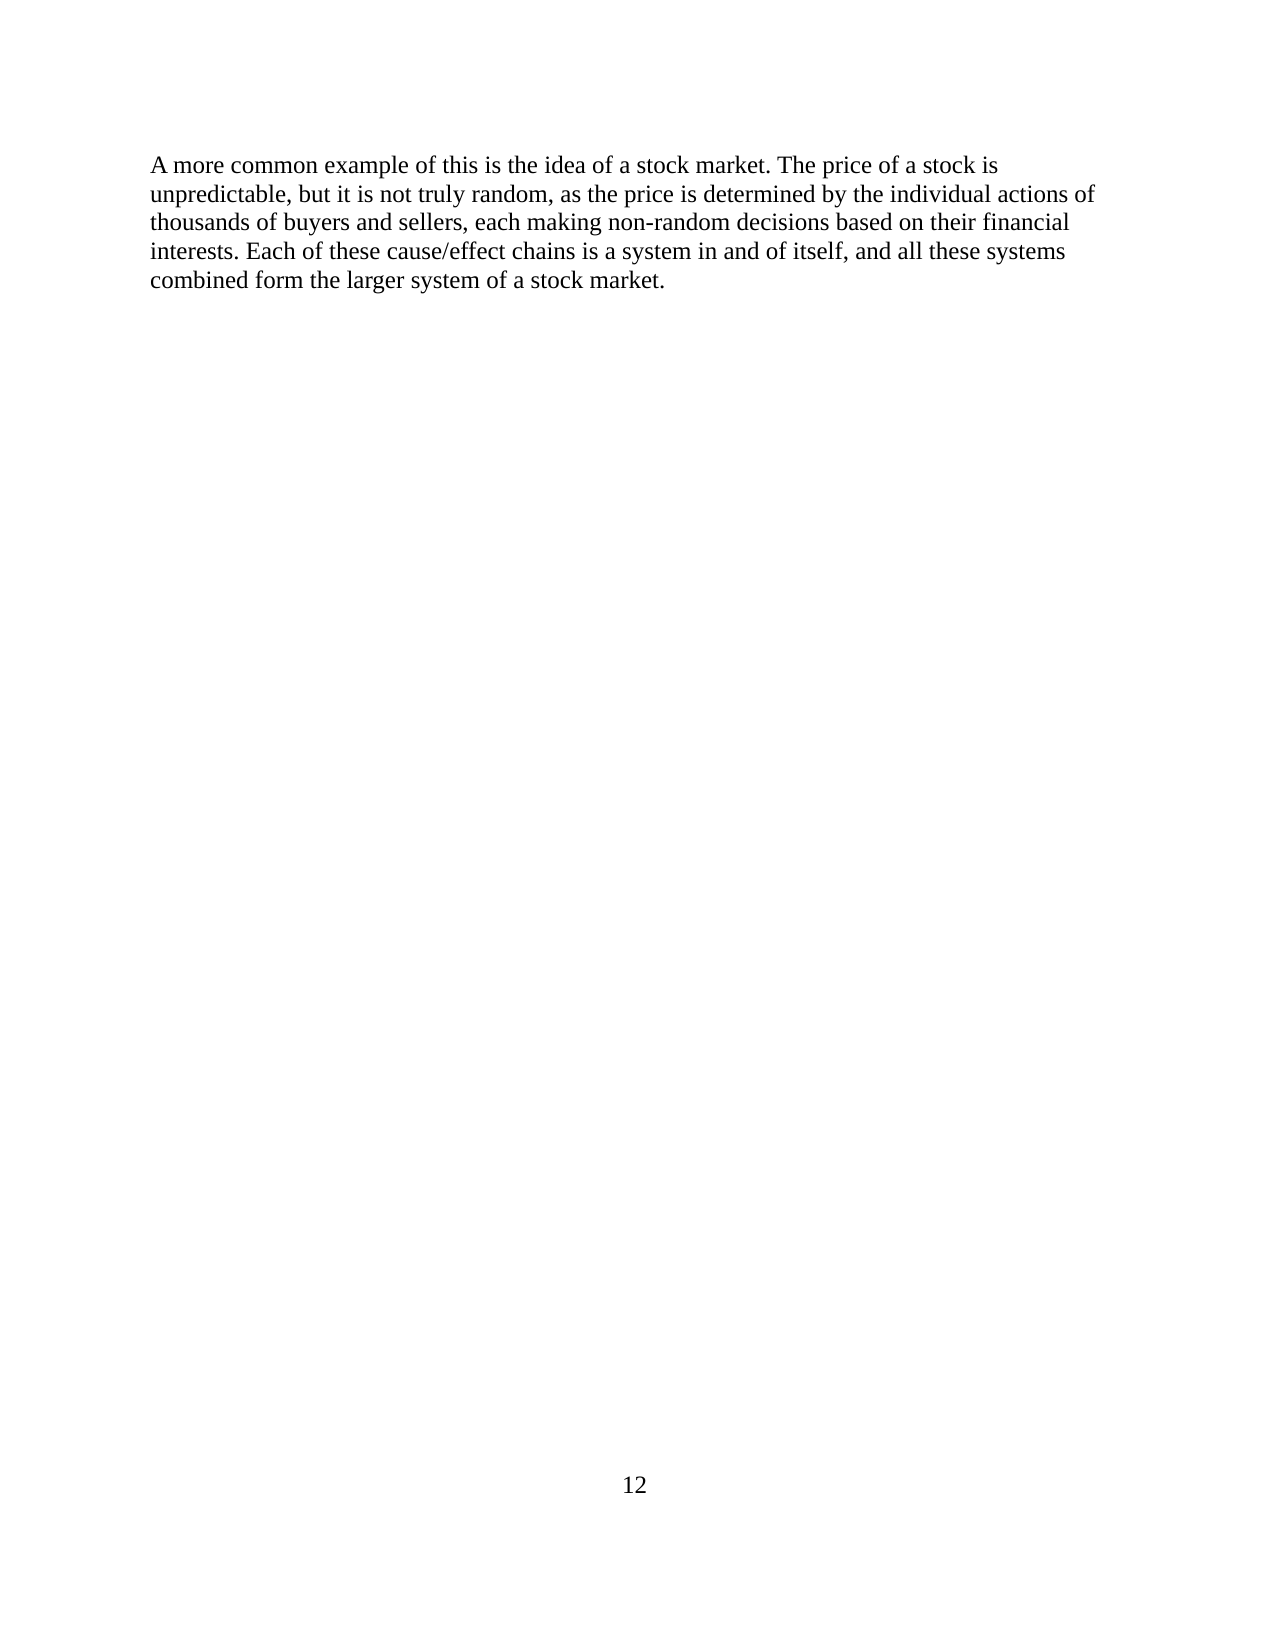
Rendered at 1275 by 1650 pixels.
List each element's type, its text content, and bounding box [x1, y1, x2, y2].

text A more common example of this is the idea of a stock market. The price of a stock is unpredictable, but it is not truly random, as the price is determined by the individual actions of thousands of buyers and sellers, each making non-random decisions based on their financial interests. Each of these cause/effect chains is a system in and of itself, and all these systems combined form the larger system of a stock market. [150, 150, 1125, 294]
